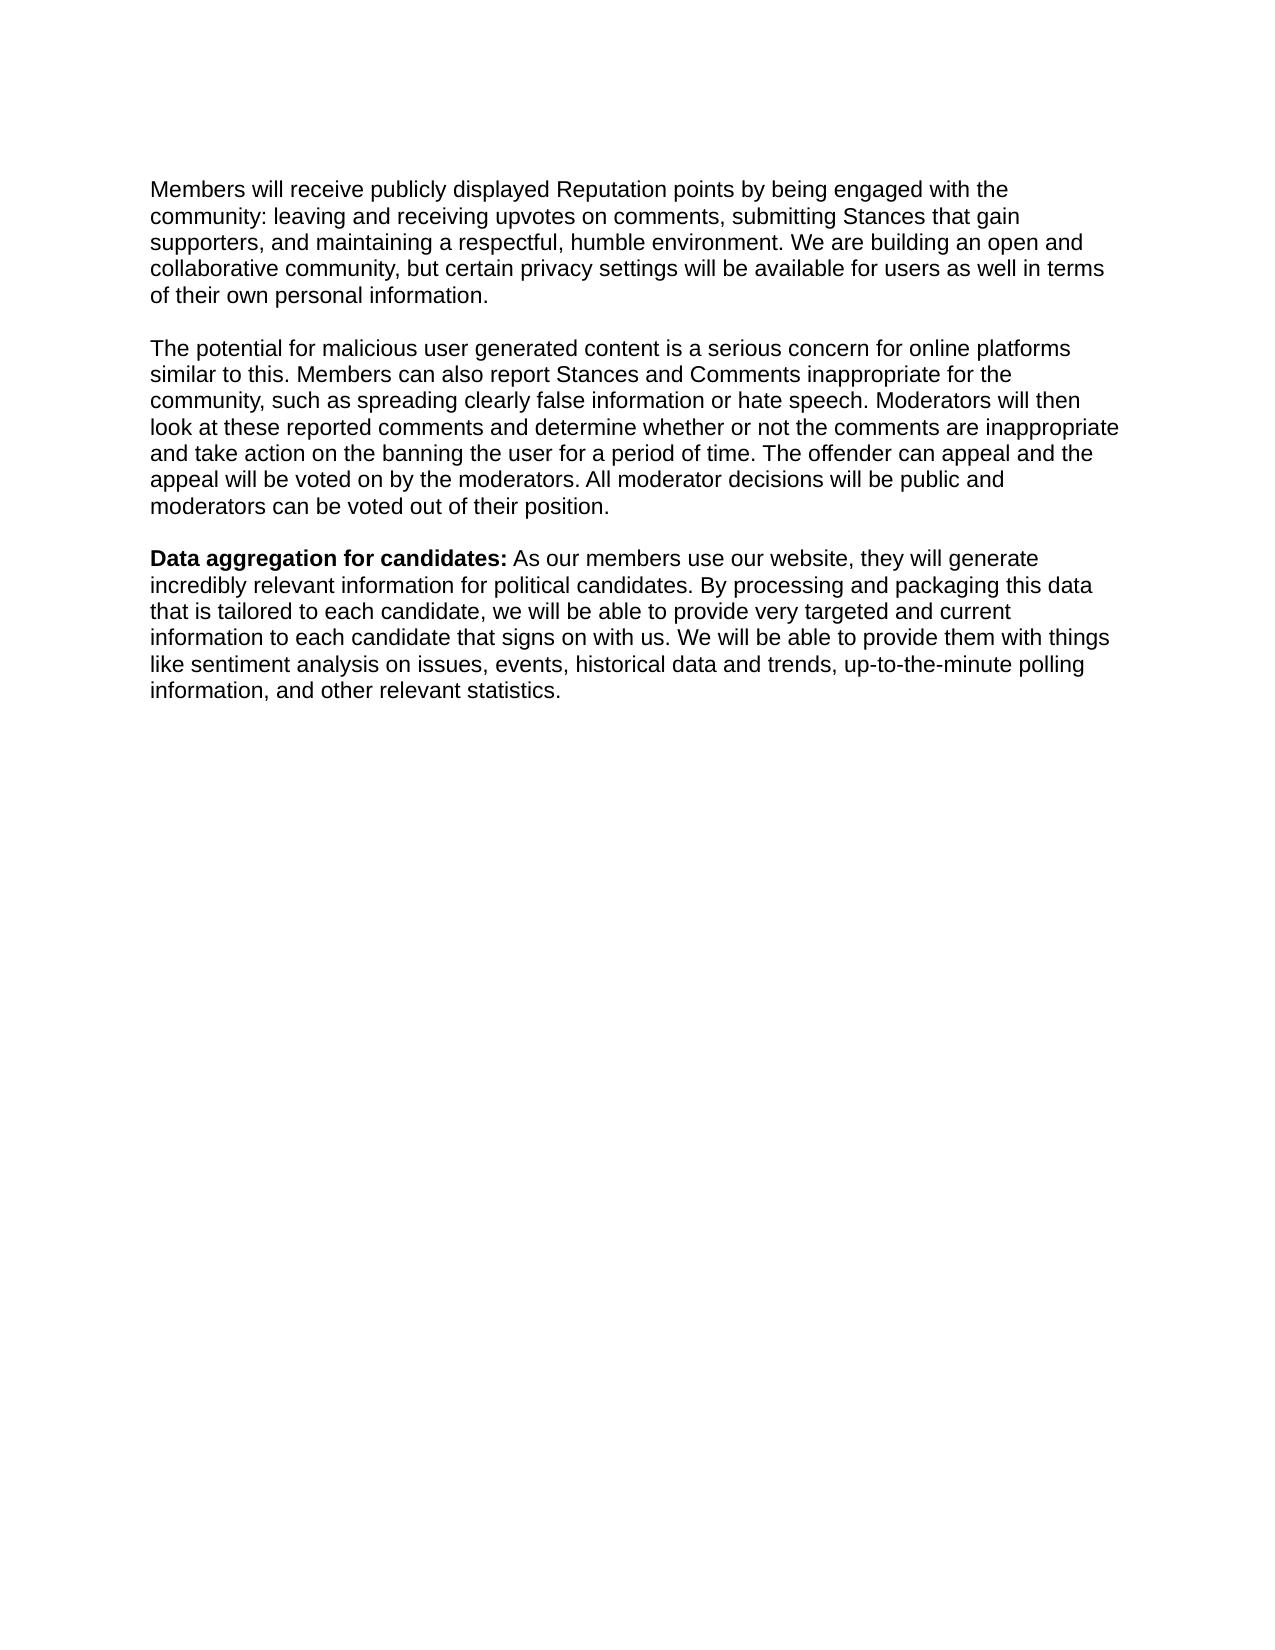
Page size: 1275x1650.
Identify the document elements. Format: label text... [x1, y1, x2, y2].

text Members will receive publicly displayed Reputation points by being engaged with the community: leaving and receiving upvotes on comments, submitting Stances that gain supporters, and maintaining a respectful, humble environment. We are building an open and collaborative community, but certain privacy settings will be available for users as well in terms of their own personal information. [150, 176, 1125, 308]
text Data aggregation for candidates: As our members use our website, they will generate incredibly relevant information for political candidates. By processing and packaging this data that is tailored to each candidate, we will be able to provide very targeted and current information to each candidate that signs on with us. We will be able to provide them with things like sentiment analysis on issues, events, historical data and trends, up-to-the-minute polling information, and other relevant statistics. [150, 519, 1125, 703]
text The potential for malicious user generated content is a serious concern for online platforms similar to this. Members can also report Stances and Comments inappropriate for the community, such as spreading clearly false information or hate speech. Moderators will then look at these reported comments and determine whether or not the comments are inappropriate and take action on the banning the user for a period of time. The offender can appeal and the appeal will be voted on by the moderators. All moderator decisions will be public and moderators can be voted out of their position. [150, 308, 1125, 519]
